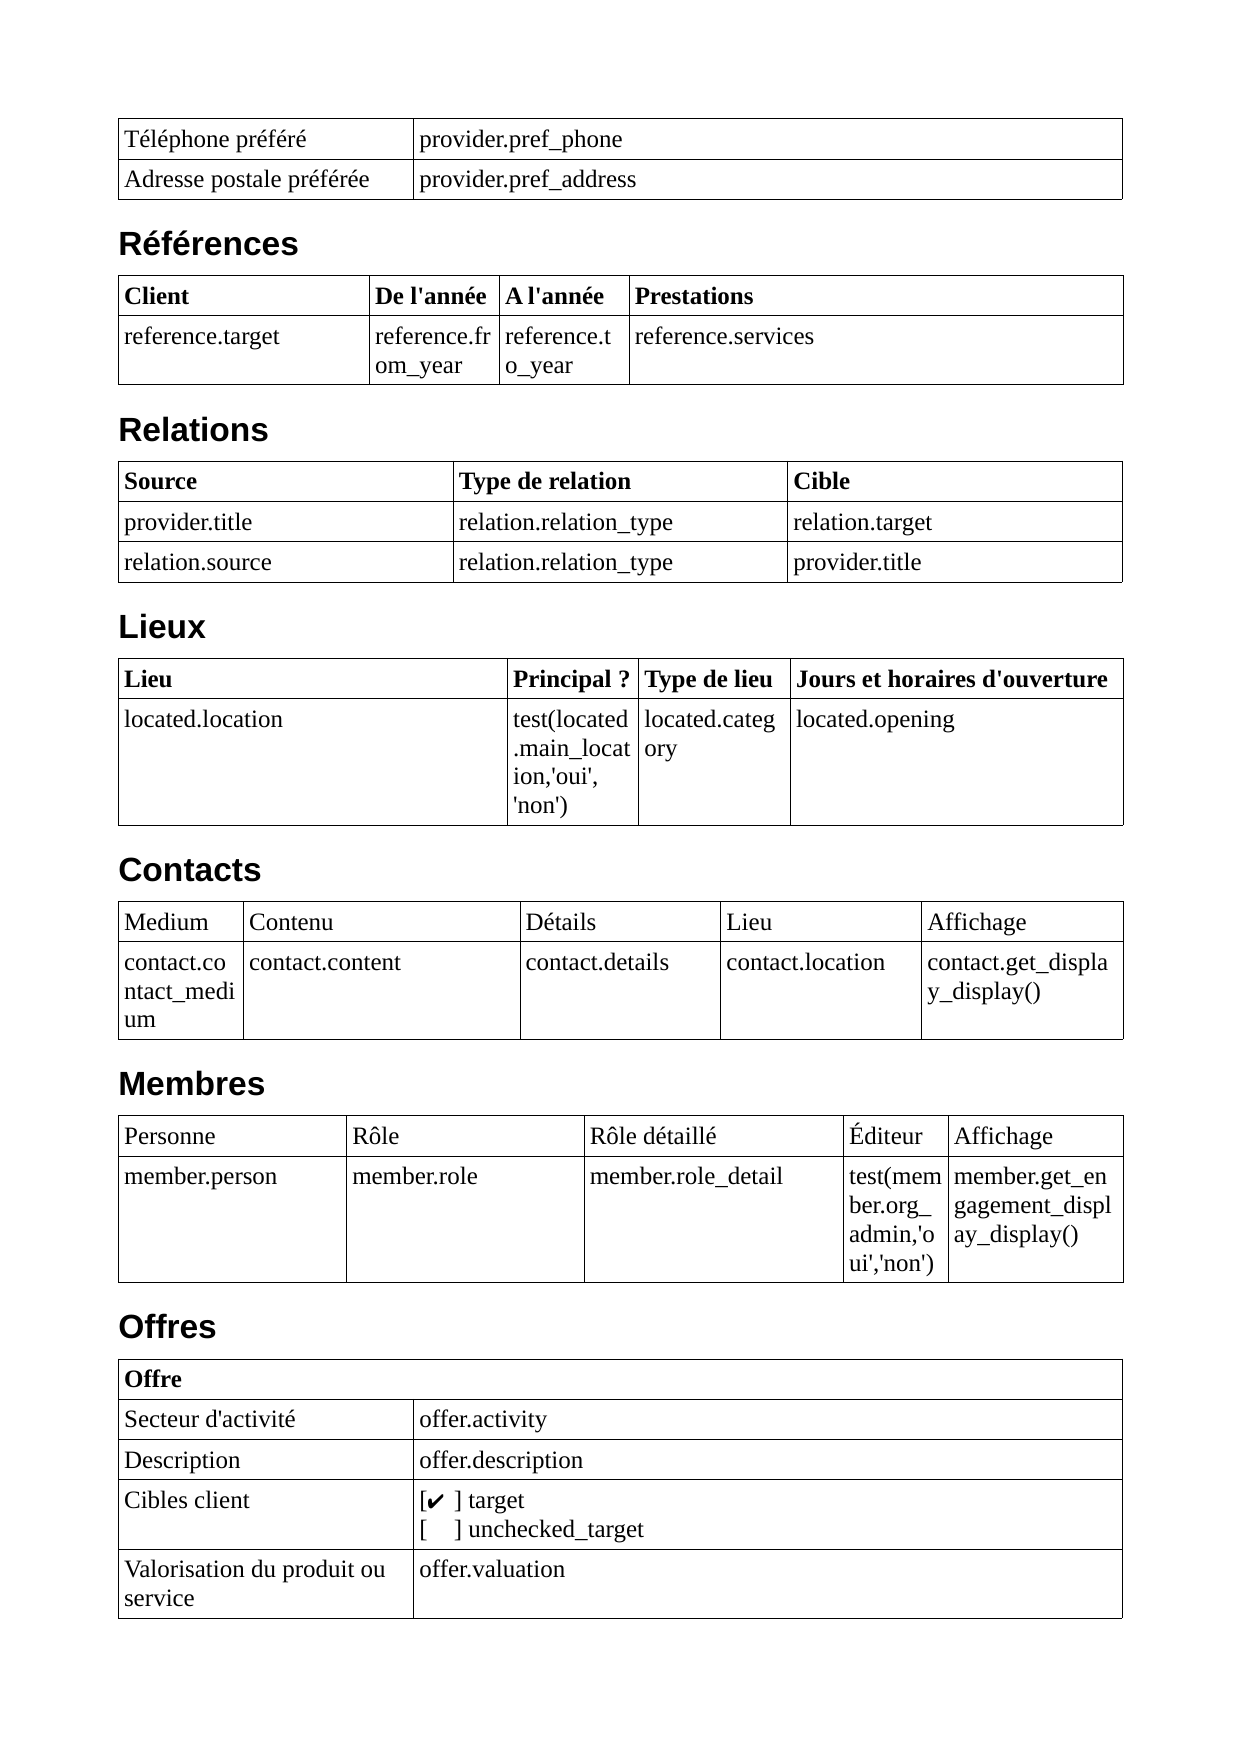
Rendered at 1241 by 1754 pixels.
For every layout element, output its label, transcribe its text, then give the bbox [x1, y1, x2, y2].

table_header Lieu [119, 659, 507, 698]
table_cell provider.title [788, 542, 1122, 582]
table_header Jours et horaires d'ouverture [791, 659, 1123, 698]
table_cell offer.activity [414, 1400, 1122, 1439]
table_cell reference.to_year [500, 316, 629, 384]
table_header Contenu [244, 902, 520, 941]
table_cell located.location [119, 699, 507, 825]
table_cell offer.description [414, 1440, 1122, 1479]
subtitle Références [118, 224, 1122, 262]
table_cell contact.content [244, 942, 520, 1039]
table_cell reference.from_year [370, 316, 499, 384]
table_header A l'année [500, 276, 629, 315]
table_cell member.role [347, 1157, 584, 1282]
table_header Prestations [630, 276, 1123, 315]
subtitle Membres [118, 1064, 1122, 1103]
table_cell Cibles client [119, 1480, 413, 1548]
table_cell contact.get_display_display() [922, 942, 1123, 1039]
table_header Cible [788, 462, 1122, 501]
table_cell member.role_detail [585, 1157, 843, 1282]
table_cell reference.services [630, 316, 1123, 384]
table_header Offre [119, 1360, 1122, 1399]
table_cell offer.valuation [414, 1550, 1122, 1617]
table_cell provider.pref_address [414, 160, 1122, 199]
table_cell member.person [119, 1157, 346, 1282]
table_header Rôle [347, 1116, 584, 1156]
table_header Client [119, 276, 369, 315]
table_header Détails [521, 902, 720, 941]
table_cell relation.target [788, 502, 1122, 541]
table_cell Adresse postale préférée [119, 160, 413, 199]
table_header De l'année [370, 276, 499, 315]
table_cell test(member.org_admin,'oui','non') [844, 1157, 948, 1282]
table_cell located.category [639, 699, 790, 825]
table_cell Téléphone préféré [119, 119, 413, 158]
table_cell provider.pref_phone [414, 119, 1122, 158]
table_cell Description [119, 1440, 413, 1479]
table_cell reference.target [119, 316, 369, 384]
table_header Affichage [922, 902, 1123, 941]
table_cell test(located.main_location,'oui', 'non') [508, 699, 638, 825]
table_header Type de relation [454, 462, 787, 501]
table_cell relation.source [119, 542, 453, 582]
table_header Medium [119, 902, 243, 941]
table_cell [4 ] target [ ] unchecked_target [414, 1480, 1122, 1548]
table_cell provider.title [119, 502, 453, 541]
table_cell Secteur d'activité [119, 1400, 413, 1439]
table_header Rôle détaillé [585, 1116, 843, 1156]
table_cell member.get_engagement_display_display() [949, 1157, 1123, 1282]
subtitle Relations [118, 409, 1122, 448]
subtitle Lieux [118, 607, 1122, 645]
table_header Principal ? [508, 659, 638, 698]
table_header Type de lieu [639, 659, 790, 698]
table_header Source [119, 462, 453, 501]
table_header Affichage [949, 1116, 1123, 1156]
subtitle Offres [118, 1307, 1122, 1346]
table_cell relation.relation_type [454, 502, 787, 541]
table_cell contact.details [521, 942, 720, 1039]
table_cell contact.contact_medium [119, 942, 243, 1039]
table_header Personne [119, 1116, 346, 1156]
table_header Lieu [721, 902, 921, 941]
table_cell relation.relation_type [454, 542, 787, 582]
table_cell located.opening [791, 699, 1123, 825]
table_cell Valorisation du produit ou service [119, 1550, 413, 1617]
subtitle Contacts [118, 850, 1122, 888]
table_cell contact.location [721, 942, 921, 1039]
table_header Éditeur [844, 1116, 948, 1156]
